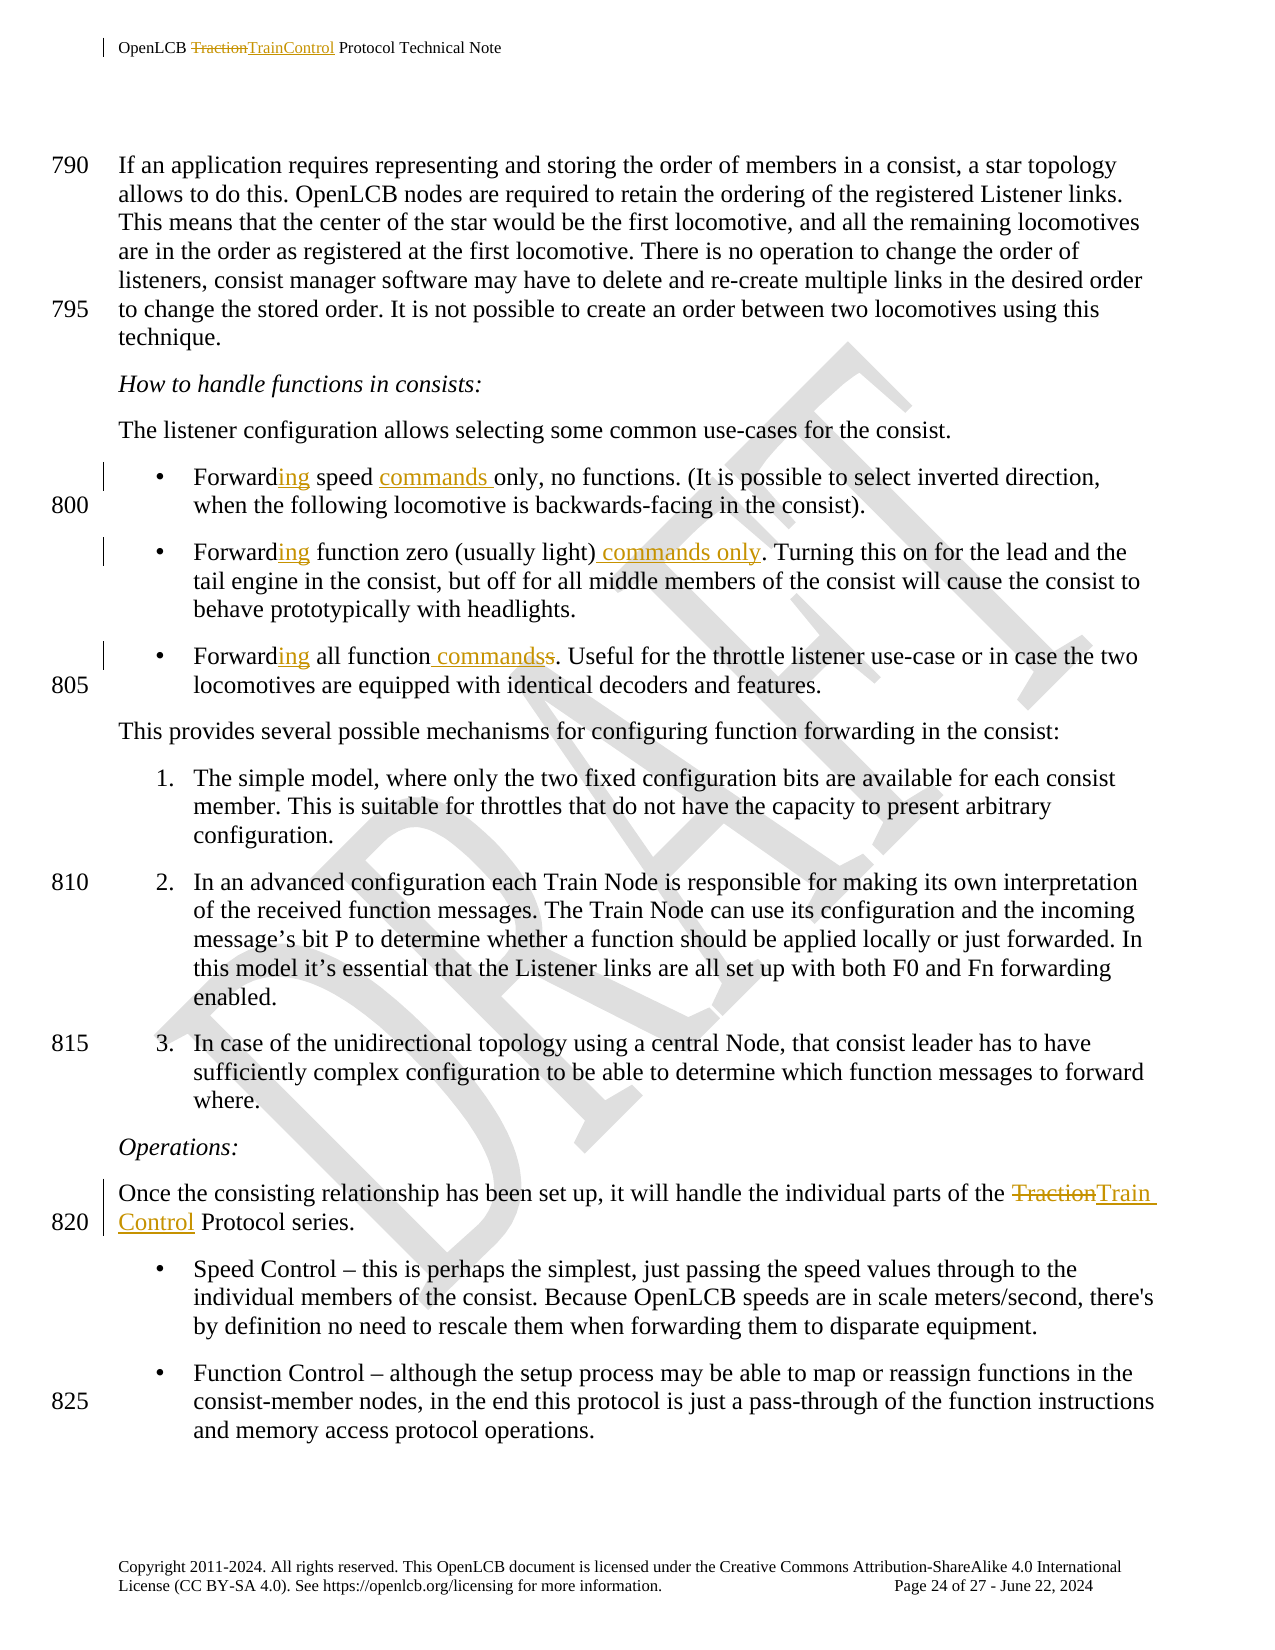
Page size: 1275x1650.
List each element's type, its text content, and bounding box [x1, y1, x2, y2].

list Forwarding all function commands. Useful for the throttle listener use-case or in case the two locomotives are equipped with identical decoders and features. [1042, 641, 1157, 698]
list In case of the unidirectional topology using a central Node, that consist leader has to have sufficiently complex configuration to be able to determine which function messages to forward where. [428, 1028, 577, 1114]
text [830, 374, 887, 398]
list Forwarding function zero (usually light) commands only. Turning this on for the lead and the tail engine in the consist, but off for all middle members of the consist will cause the consist to behave prototypically with headlights. [665, 537, 984, 623]
list The simple model, where only the two fixed configuration bits are available for each consist member. This is suitable for throttles that do not have the capacity to present arbitrary configuration. [866, 763, 1157, 849]
list Forwarding speed commands only, no functions. (It is possible to select inverted direction, when the following locomotive is backwards-facing in the consist). [866, 462, 1157, 519]
text This provides several possible mechanisms for configuring function forwarding in the consist: [118, 716, 556, 745]
text This provides several possible mechanisms for configuring function forwarding in the consist: [819, 716, 1157, 745]
list Forwarding function zero (usually light) commands only. Turning this on for the lead and the tail engine in the consist, but off for all middle members of the consist will cause the consist to behave prototypically with headlights. [941, 537, 1157, 623]
text Once the consisting relationship has been set up, it will handle the individual parts of the Train Control Protocol series. [118, 1178, 389, 1236]
list Forwarding all function commands. Useful for the throttle listener use-case or in case the two locomotives are equipped with identical decoders and features. [156, 641, 758, 698]
text How to handle functions in consists: [118, 369, 819, 398]
list Forwarding function zero (usually light) commands only. Turning this on for the lead and the tail engine in the consist, but off for all middle members of the consist will cause the consist to behave prototypically with headlights. [156, 537, 683, 623]
list In case of the unidirectional topology using a central Node, that consist leader has to have sufficiently complex configuration to be able to determine which function messages to forward where. [156, 1035, 267, 1114]
text This provides several possible mechanisms for configuring function forwarding in the consist: [621, 716, 805, 745]
list In case of the unidirectional topology using a central Node, that consist leader has to have sufficiently complex configuration to be able to determine which function messages to forward where. [224, 1028, 460, 1114]
list Forwarding speed commands only, no functions. (It is possible to select inverted direction, when the following locomotive is backwards-facing in the consist). [757, 462, 880, 519]
text Operations: [118, 1132, 314, 1161]
list Function Control – although the setup process may be able to map or reassign functions in the consist-member nodes, in the end this protocol is just a pass-through of the function instructions and memory access protocol operations. [156, 1358, 1157, 1444]
list The simple model, where only the two fixed configuration bits are available for each consist member. This is suitable for throttles that do not have the capacity to present arbitrary configuration. [156, 763, 628, 849]
list Forwarding speed commands only, no functions. (It is possible to select inverted direction, when the following locomotive is backwards-facing in the consist). [156, 462, 754, 519]
text The listener configuration allows selecting some common use-cases for the consist. [118, 415, 773, 444]
text Once the consisting relationship has been set up, it will handle the individual parts of the Train Control Protocol series. [374, 1178, 494, 1236]
list In an advanced configuration each Train Node is responsible for making its own interpretation of the received function messages. The Train Node can use its configuration and the incoming message’s bit P to determine whether a function should be applied locally or just forwarded. In this model it’s essential that the Listener links are all set up with both F0 and Fn forwarding enabled. [670, 867, 1157, 1010]
text [328, 1132, 488, 1161]
list Speed Control – this is perhaps the simplest, just passing the speed values through to the individual members of the consist. Because OpenLCB speeds are in scale meters/second, there's by definition no need to rescale them when forwarding them to disparate equipment. [156, 1254, 1157, 1340]
text Once the consisting relationship has been set up, it will handle the individual parts of the Train Control Protocol series. [504, 1178, 1157, 1236]
list The simple model, where only the two fixed configuration bits are available for each consist member. This is suitable for throttles that do not have the capacity to present arbitrary configuration. [690, 763, 882, 849]
list In an advanced configuration each Train Node is responsible for making its own interpretation of the received function messages. The Train Node can use its configuration and the incoming message’s bit P to determine whether a function should be applied locally or just forwarded. In this model it’s essential that the Listener links are all set up with both F0 and Fn forwarding enabled. [156, 867, 473, 1010]
text [508, 1132, 1157, 1161]
text If an application requires representing and storing the order of members in a consist, a star topology allows to do this. OpenLCB nodes are required to retain the ordering of the registered Listener links. This means that the center of the star would be the first locomotive, and all the remaining locomotives are in the order as registered at the first locomotive. There is no operation to change the order of listeners, consist manager software may have to delete and re-create multiple links in the desired order to change the stored order. It is not possible to create an order between two locomotives using this technique. [118, 150, 1157, 351]
text [877, 369, 1157, 398]
list Forwarding all function commands. Useful for the throttle listener use-case or in case the two locomotives are equipped with identical decoders and features. [798, 641, 1033, 698]
list The simple model, where only the two fixed configuration bits are available for each consist member. This is suitable for throttles that do not have the capacity to present arbitrary configuration. [589, 763, 701, 849]
list In case of the unidirectional topology using a central Node, that consist leader has to have sufficiently complex configuration to be able to determine which function messages to forward where. [534, 1028, 1157, 1114]
list In an advanced configuration each Train Node is responsible for making its own interpretation of the received function messages. The Train Node can use its configuration and the incoming message’s bit P to determine whether a function should be applied locally or just forwarded. In this model it’s essential that the Listener links are all set up with both F0 and Fn forwarding enabled. [518, 867, 721, 1010]
list In an advanced configuration each Train Node is responsible for making its own interpretation of the received function messages. The Train Node can use its configuration and the incoming message’s bit P to determine whether a function should be applied locally or just forwarded. In this model it’s essential that the Listener links are all set up with both F0 and Fn forwarding enabled. [373, 867, 515, 975]
text The listener configuration allows selecting some common use-cases for the consist. [819, 415, 1157, 444]
